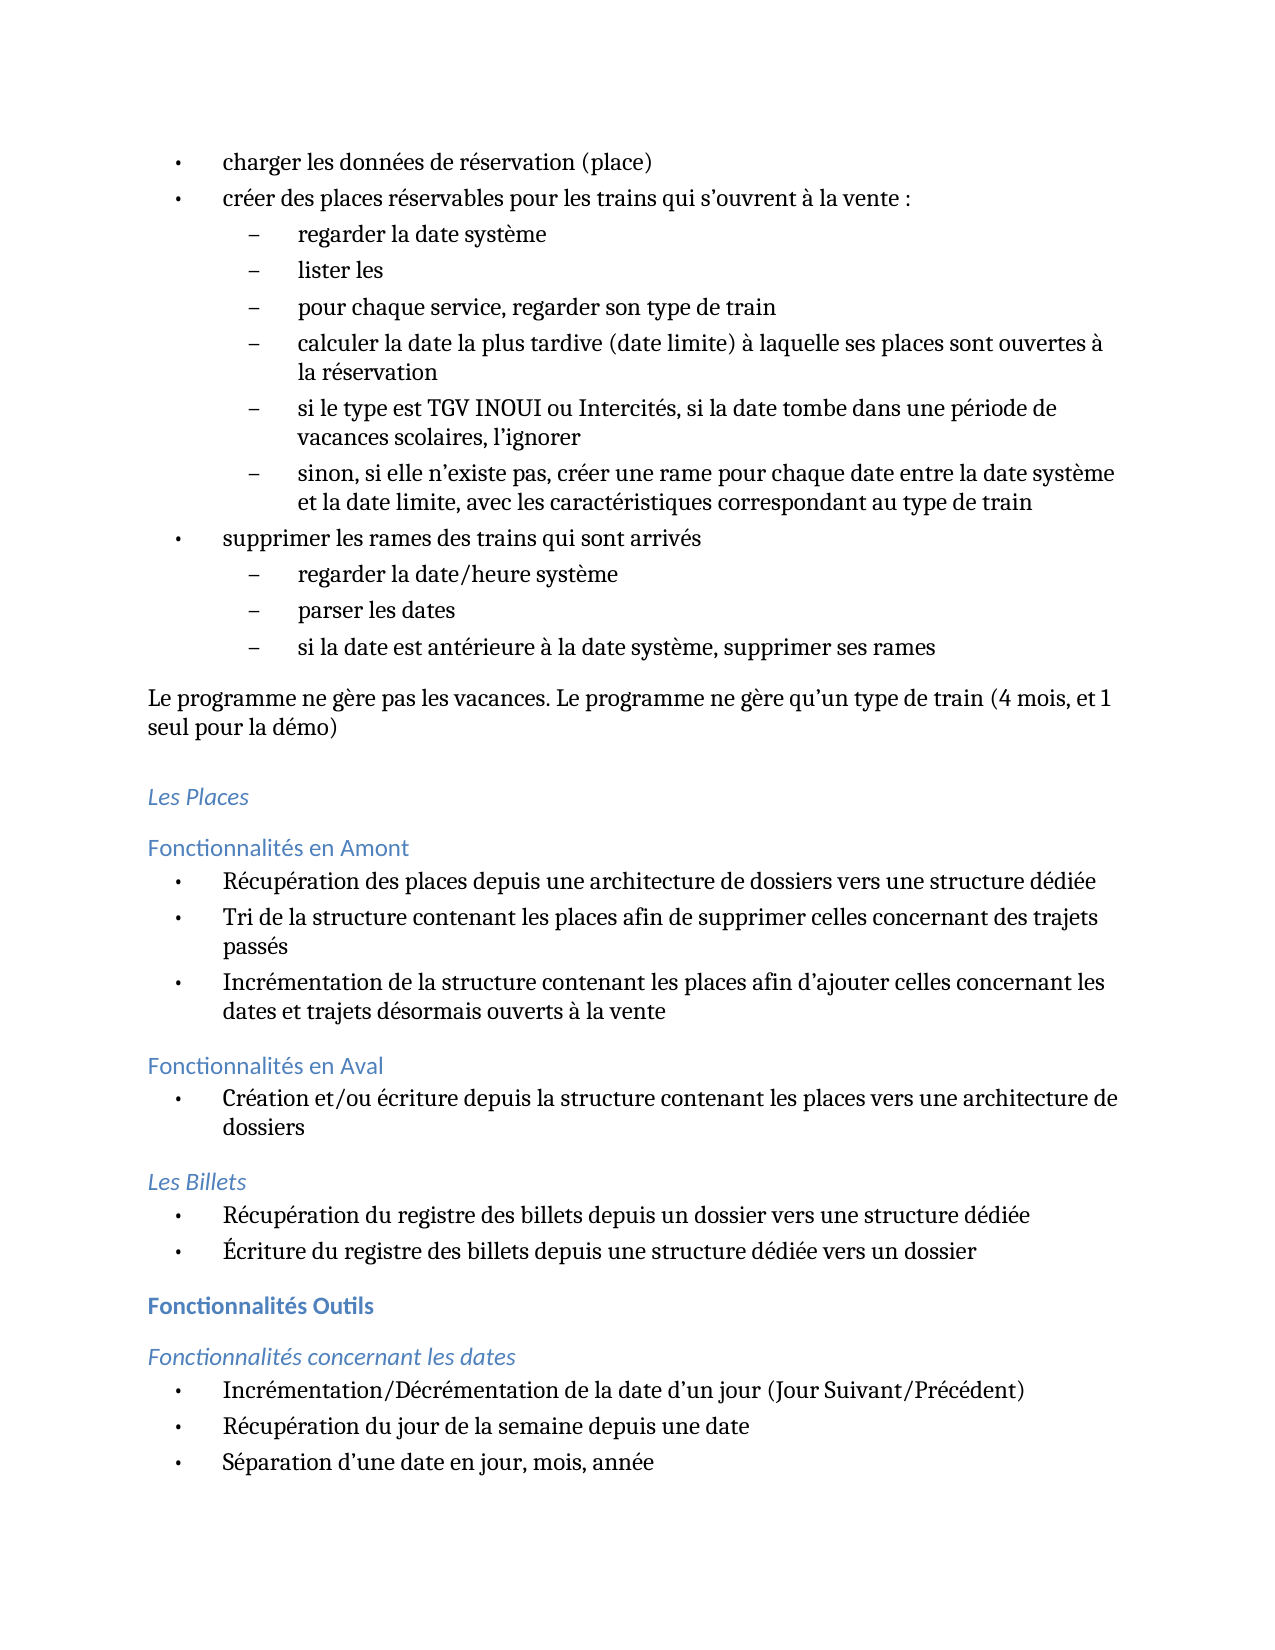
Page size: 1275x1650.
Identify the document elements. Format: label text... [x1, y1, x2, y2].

list créer des places réservables pour les trains qui s’ouvrent à la vente : [173, 184, 1127, 213]
list Récupération du registre des billets depuis un dossier vers une structure dédiée [173, 1201, 1127, 1229]
list Tri de la structure contenant les places afin de supprimer celles concernant des trajets passés [173, 903, 1127, 960]
list regarder la date/heure système [248, 560, 1127, 589]
list supprimer les rames des trains qui sont arrivés [173, 524, 1127, 553]
subtitle Fonctionnalités concernant les dates [148, 1341, 1127, 1372]
list Récupération du jour de la semaine depuis une date [173, 1412, 1127, 1441]
list sinon, si elle n’existe pas, créer une rame pour chaque date entre la date système et la date limite, avec les caractéristiques correspondant au type de train [248, 459, 1127, 516]
subtitle Fonctionnalités en Amont [148, 832, 1127, 863]
list calculer la date la plus tardive (date limite) à laquelle ses places sont ouvertes à la réservation [248, 329, 1127, 386]
list Récupération des places depuis une architecture de dossiers vers une structure dédiée [173, 867, 1127, 895]
list Création et/ou écriture depuis la structure contenant les places vers une architecture de dossiers [173, 1084, 1127, 1142]
subtitle Les Places [148, 781, 1127, 811]
list Écriture du registre des billets depuis une structure dédiée vers un dossier [173, 1237, 1127, 1266]
list parser les dates [248, 596, 1127, 625]
list regarder la date système [248, 220, 1127, 249]
subtitle Les Billets [148, 1166, 1127, 1197]
subtitle Fonctionnalités Outils [148, 1290, 1127, 1321]
subtitle Fonctionnalités en Aval [148, 1050, 1127, 1080]
list charger les données de réservation (place) [173, 148, 1127, 176]
list lister les [248, 256, 1127, 285]
list Séparation d’une date en jour, mois, année [173, 1448, 1127, 1477]
list pour chaque service, regarder son type de train [248, 293, 1127, 321]
list si le type est TGV INOUI ou Intercités, si la date tombe dans une période de vacances scolaires, l’ignorer [248, 394, 1127, 451]
list Incrémentation/Décrémentation de la date d’un jour (Jour Suivant/Précédent) [173, 1376, 1127, 1404]
text Le programme ne gère pas les vacances. Le programme ne gère qu’un type de train (4 mois, et 1 seul pour la démo) [148, 684, 1127, 741]
list Incrémentation de la structure contenant les places afin d’ajouter celles concernant les dates et trajets désormais ouverts à la vente [173, 968, 1127, 1025]
list si la date est antérieure à la date système, supprimer ses rames [248, 633, 1127, 661]
